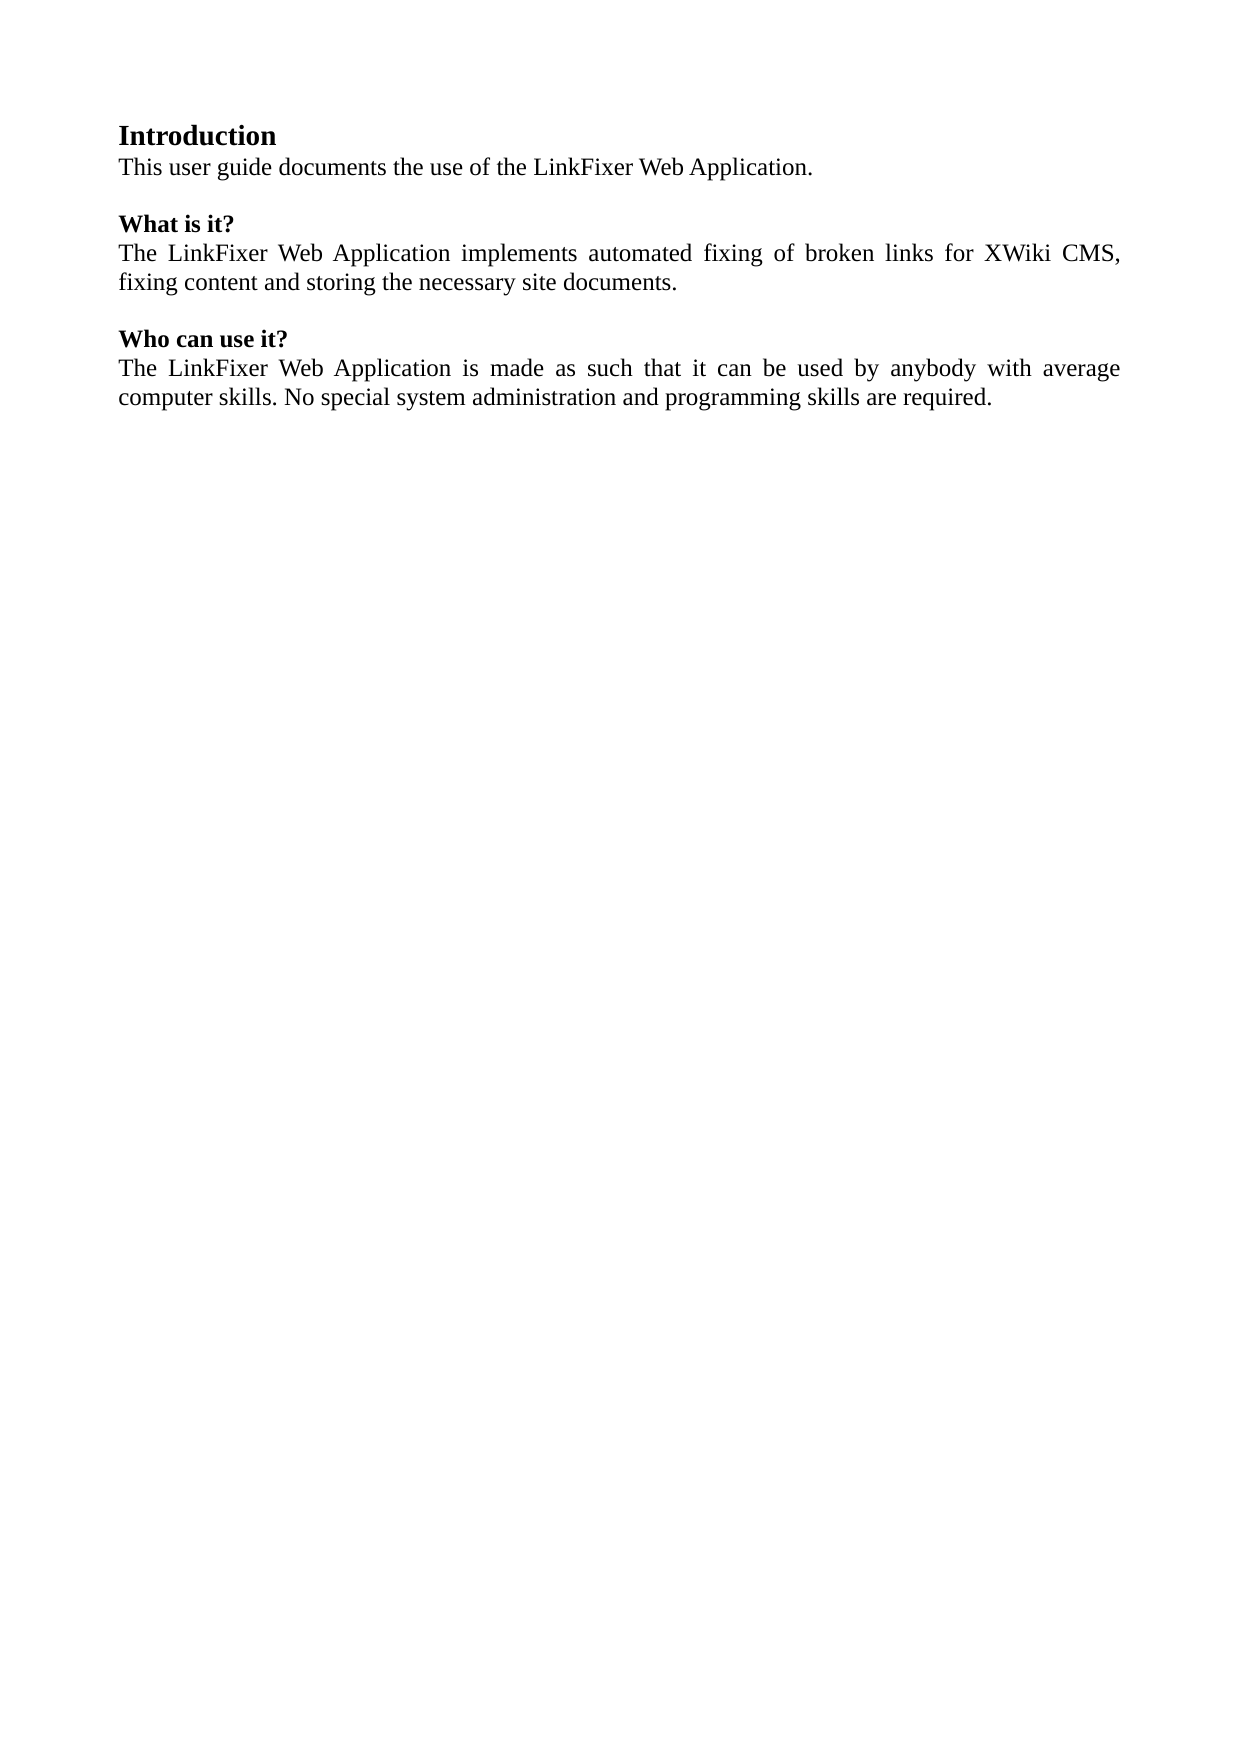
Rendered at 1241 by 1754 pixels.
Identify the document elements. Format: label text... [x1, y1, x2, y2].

text The LinkFixer Web Application is made as such that it can be used by anybody with average computer skills. No special system administration and programming skills are required. [118, 353, 1122, 410]
text What is it? [118, 209, 1122, 238]
text Introduction [118, 118, 1122, 152]
text Who can use it? [118, 324, 1122, 353]
text The LinkFixer Web Application implements automated fixing of broken links for XWiki CMS, fixing content and storing the necessary site documents. [118, 238, 1122, 295]
text This user guide documents the use of the LinkFixer Web Application. [118, 152, 1122, 180]
